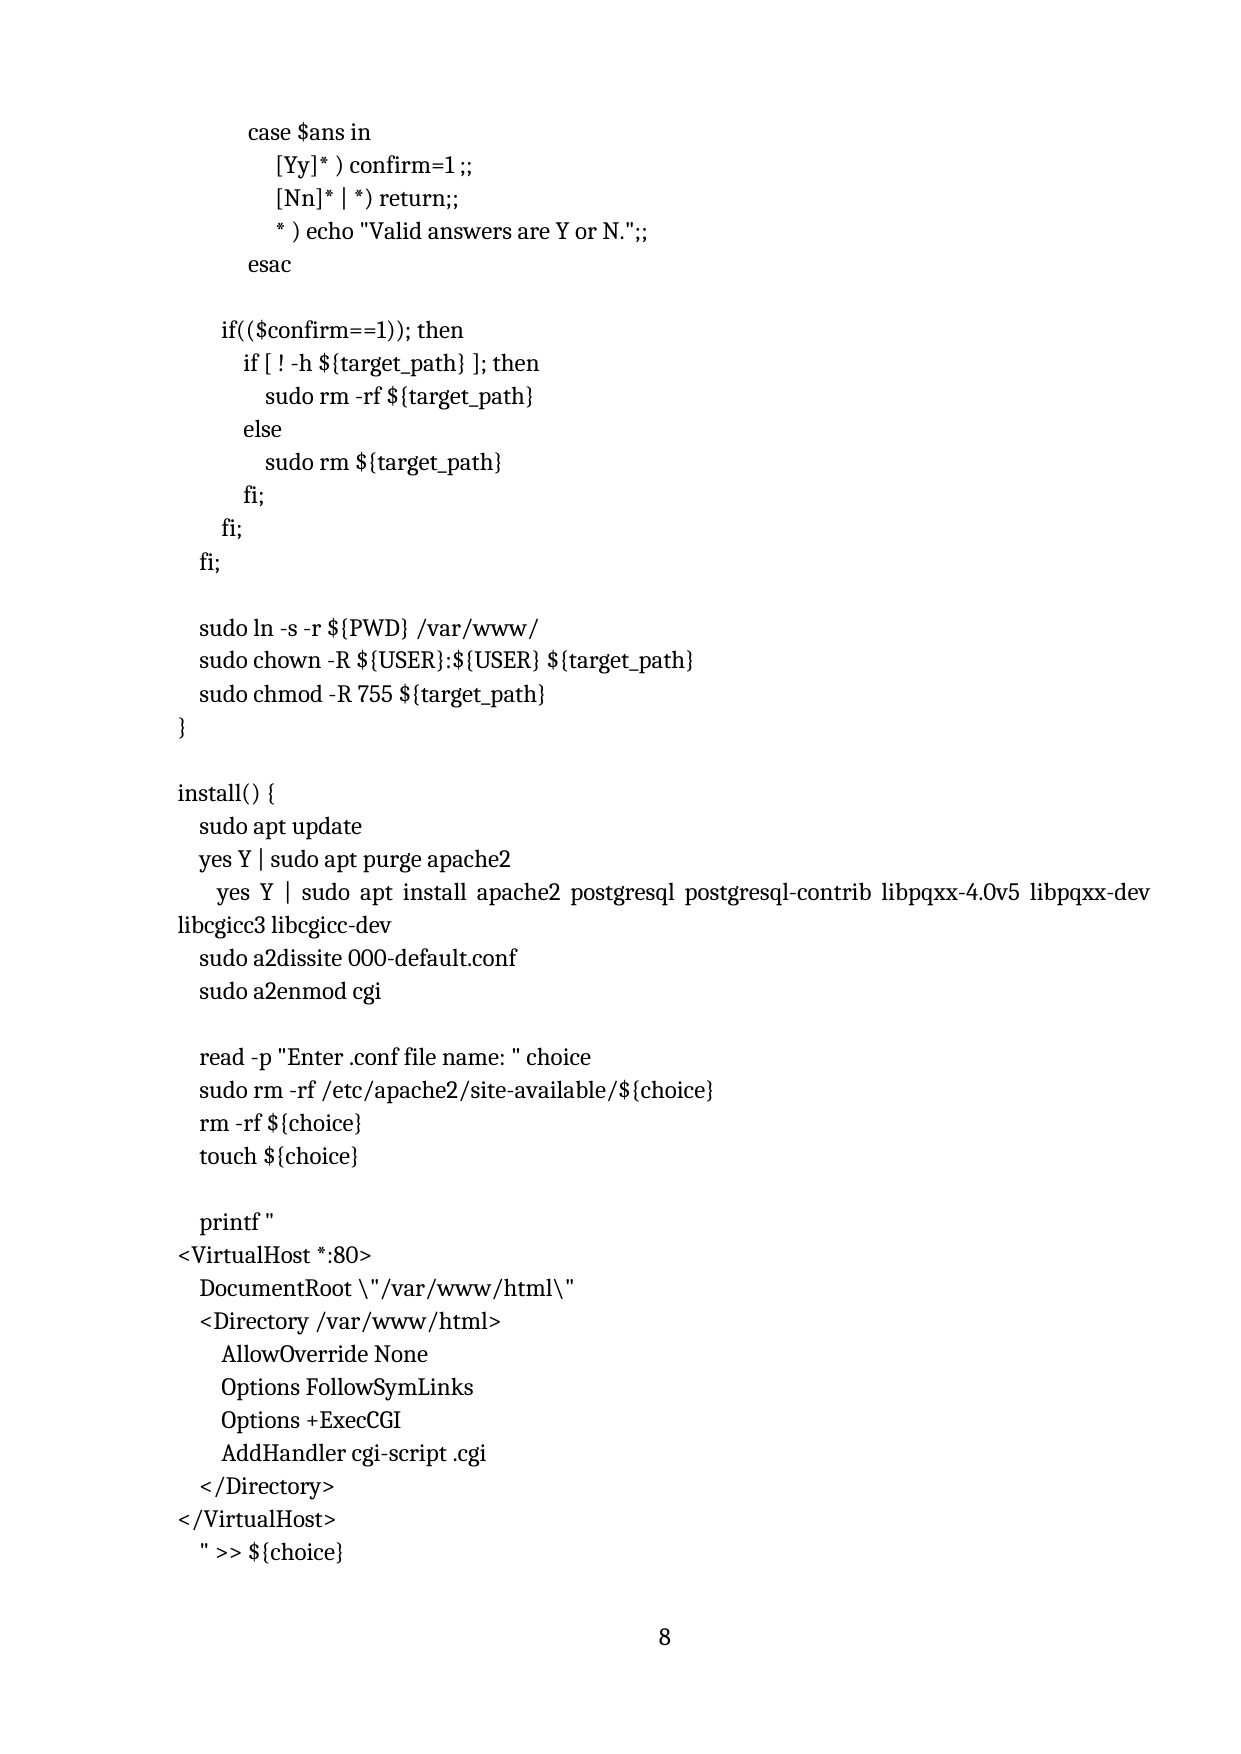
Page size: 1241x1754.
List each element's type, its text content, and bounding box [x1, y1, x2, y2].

text read -p "Enter .conf file name: " choice [177, 1043, 1152, 1071]
text " >> ${choice} [177, 1538, 1152, 1567]
text case $ans in [177, 118, 1152, 147]
text yes Y | sudo apt purge apache2 [177, 844, 1152, 873]
text printf " [177, 1208, 1152, 1237]
text sudo apt update [177, 812, 1152, 840]
text fi; [177, 481, 1152, 510]
text else [177, 415, 1152, 444]
text Options FollowSymLinks [177, 1373, 1152, 1402]
text <Directory /var/www/html> [177, 1307, 1152, 1336]
text sudo ln -s -r ${PWD} /var/www/ [177, 613, 1152, 642]
text [Nn]* | *) return;; [177, 184, 1152, 213]
text <VirtualHost *:80> [177, 1241, 1152, 1269]
text * ) echo "Valid answers are Y or N.";; [177, 217, 1152, 246]
text sudo rm ${target_path} [177, 448, 1152, 477]
text if(($confirm==1)); then [177, 316, 1152, 345]
text sudo chown -R ${USER}:${USER} ${target_path} [177, 646, 1152, 675]
text sudo a2dissite 000-default.conf [177, 944, 1152, 972]
text if [ ! -h ${target_path} ]; then [177, 349, 1152, 378]
text } [177, 712, 1152, 741]
text fi; [177, 547, 1152, 576]
text sudo a2enmod cgi [177, 977, 1152, 1005]
text </VirtualHost> [177, 1505, 1152, 1534]
text touch ${choice} [177, 1142, 1152, 1171]
text sudo rm -rf /etc/apache2/site-available/${choice} [177, 1076, 1152, 1104]
text rm -rf ${choice} [177, 1109, 1152, 1137]
text sudo rm -rf ${target_path} [177, 382, 1152, 411]
text </Directory> [177, 1472, 1152, 1501]
text AddHandler cgi-script .cgi [177, 1439, 1152, 1468]
text sudo chmod -R 755 ${target_path} [177, 679, 1152, 708]
text esac [177, 250, 1152, 279]
text Options +ExecCGI [177, 1406, 1152, 1435]
text install() { [177, 778, 1152, 807]
text AllowOverride None [177, 1340, 1152, 1369]
text DocumentRoot \"/var/www/html\" [177, 1274, 1152, 1303]
text [Yy]* ) confirm=1 ;; [177, 151, 1152, 180]
text yes Y | sudo apt install apache2 postgresql postgresql-contrib libpqxx-4.0v5 libpqxx-dev libcgicc3 libcgicc-dev [177, 878, 1152, 939]
text fi; [177, 514, 1152, 543]
